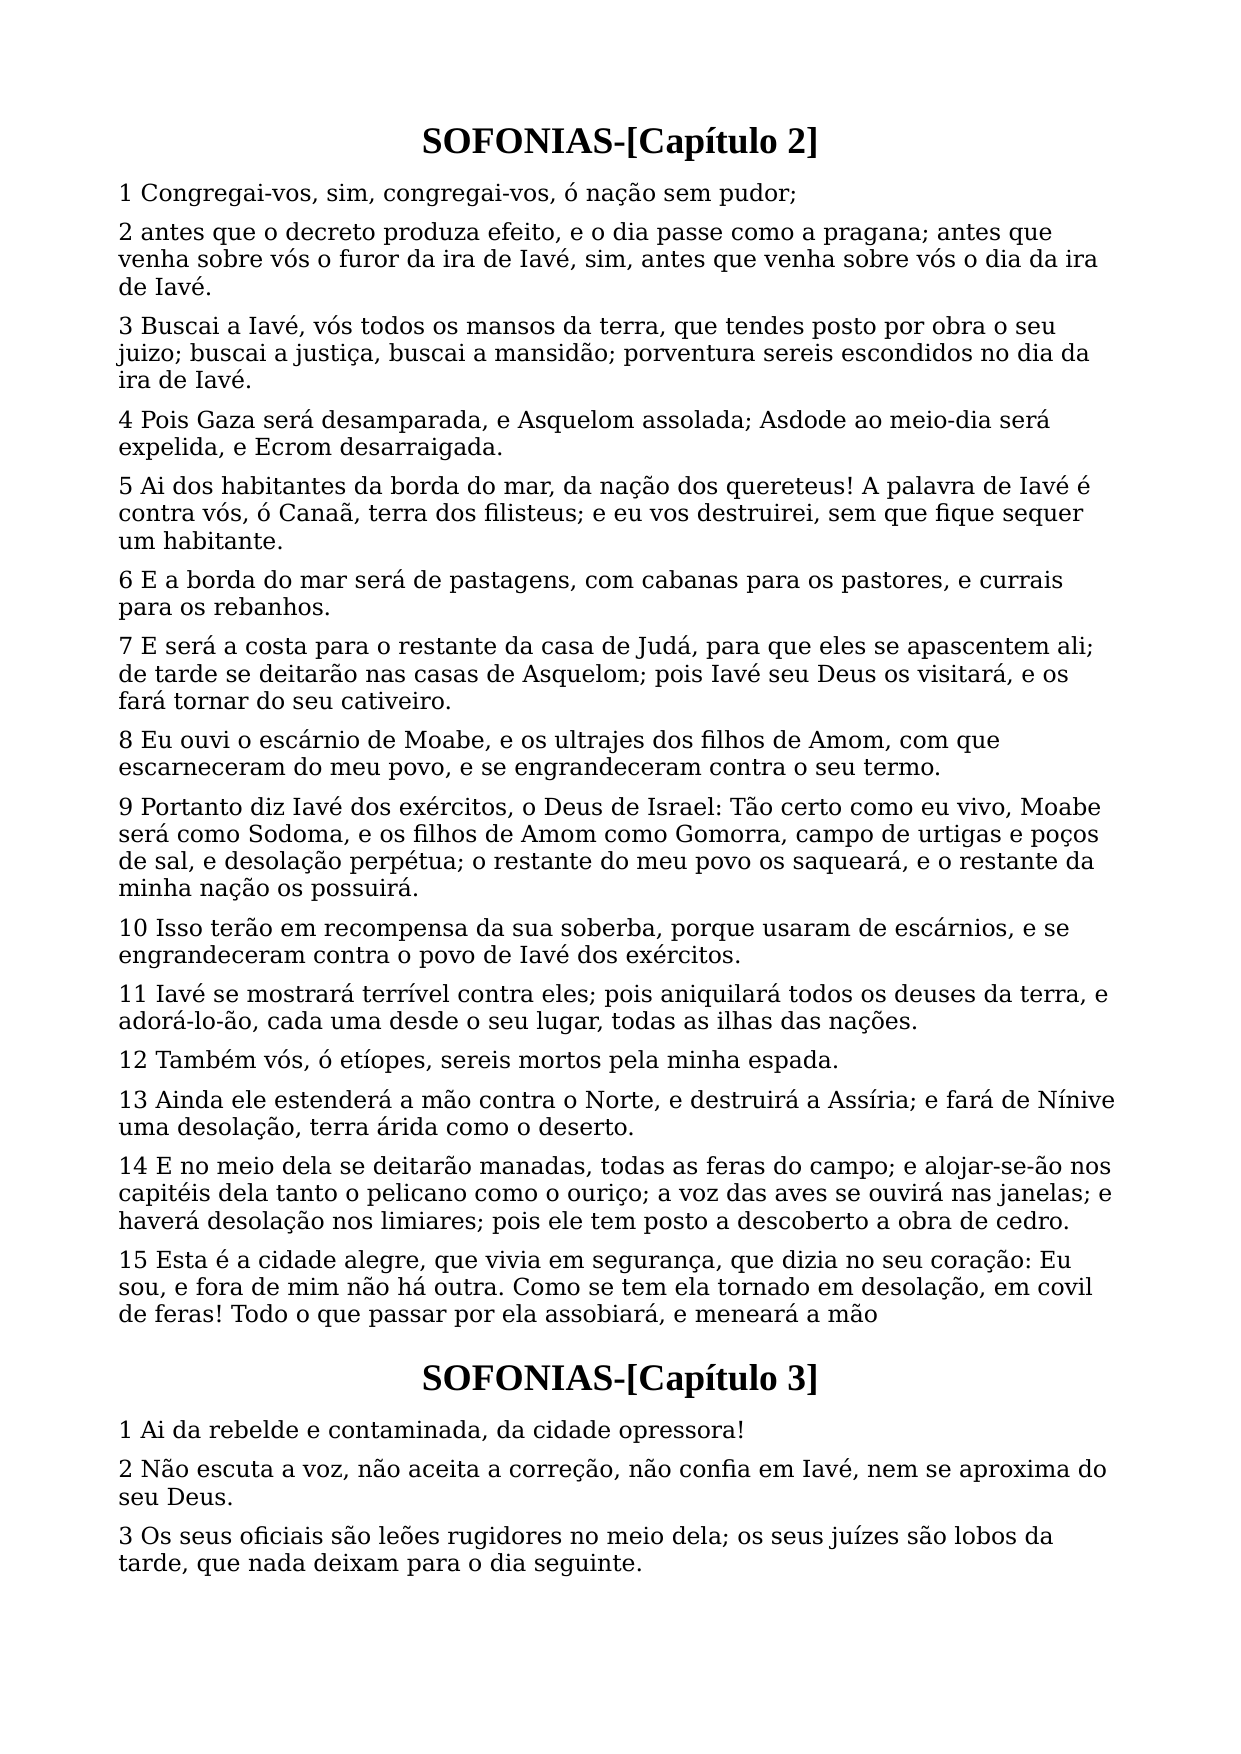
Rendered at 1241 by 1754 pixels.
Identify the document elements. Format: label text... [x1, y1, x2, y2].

text 5 Ai dos habitantes da borda do mar, da nação dos quereteus! A palavra de Iavé é contra vós, ó Canaã, terra dos filisteus; e eu vos destruirei, sem que fique sequer um habitante. [118, 473, 1122, 555]
text 7 E será a costa para o restante da casa de Judá, para que eles se apascentem ali; de tarde se deitarão nas casas de Asquelom; pois Iavé seu Deus os visitará, e os fará tornar do seu cativeiro. [118, 633, 1122, 715]
text 4 Pois Gaza será desamparada, e Asquelom assolada; Asdode ao meio-dia será expelida, e Ecrom desarraigada. [118, 406, 1122, 461]
text 15 Esta é a cidade alegre, que vivia em segurança, que dizia no seu coração: Eu sou, e fora de mim não há outra. Como se tem ela tornado em desolação, em covil de feras! Todo o que passar por ela assobiará, e meneará a mão [118, 1247, 1122, 1328]
text 10 Isso terão em recompensa da sua soberba, porque usaram de escárnios, e se engrandeceram contra o povo de Iavé dos exércitos. [118, 914, 1122, 969]
text 6 E a borda do mar será de pastagens, com cabanas para os pastores, e currais para os rebanhos. [118, 567, 1122, 621]
text 2 Não escuta a voz, não aceita a correção, não confia em Iavé, nem se aproxima do seu Deus. [118, 1456, 1122, 1511]
text 1 Congregai-vos, sim, congregai-vos, ó nação sem pudor; [118, 180, 1122, 207]
text 12 Também vós, ó etíopes, sereis mortos pela minha espada. [118, 1047, 1122, 1074]
text 14 E no meio dela se deitarão manadas, todas as feras do campo; e alojar-se-ão nos capitéis dela tanto o pelicano como o ouriço; a voz das aves se ouvirá nas janelas; e haverá desolação nos limiares; pois ele tem posto a descoberto a obra de cedro. [118, 1153, 1122, 1235]
text 13 Ainda ele estenderá a mão contra o Norte, e destruirá a Assíria; e fará de Nínive uma desolação, terra árida como o deserto. [118, 1086, 1122, 1141]
subtitle SOFONIAS-[Capítulo 3] [118, 1355, 1122, 1398]
text 3 Buscai a Iavé, vós todos os mansos da terra, que tendes posto por obra o seu juizo; buscai a justiça, buscai a mansidão; porventura sereis escondidos no dia da ira de Iavé. [118, 313, 1122, 394]
text 11 Iavé se mostrará terrível contra eles; pois aniquilará todos os deuses da terra, e adorá-lo-ão, cada uma desde o seu lugar, todas as ilhas das nações. [118, 981, 1122, 1035]
text 2 antes que o decreto produza efeito, e o dia passe como a pragana; antes que venha sobre vós o furor da ira de Iavé, sim, antes que venha sobre vós o dia da ira de Iavé. [118, 219, 1122, 301]
text 1 Ai da rebelde e contaminada, da cidade opressora! [118, 1417, 1122, 1444]
text 9 Portanto diz Iavé dos exércitos, o Deus de Israel: Tão certo como eu vivo, Moabe será como Sodoma, e os filhos de Amom como Gomorra, campo de urtigas e poços de sal, e desolação perpétua; o restante do meu povo os saqueará, e o restante da minha nação os possuirá. [118, 793, 1122, 902]
subtitle SOFONIAS-[Capítulo 2] [118, 118, 1122, 161]
text 3 Os seus oficiais são leões rugidores no meio dela; os seus juízes são lobos da tarde, que nada deixam para o dia seguinte. [118, 1522, 1122, 1577]
text 8 Eu ouvi o escárnio de Moabe, e os ultrajes dos filhos de Amom, com que escarneceram do meu povo, e se engrandeceram contra o seu termo. [118, 727, 1122, 781]
